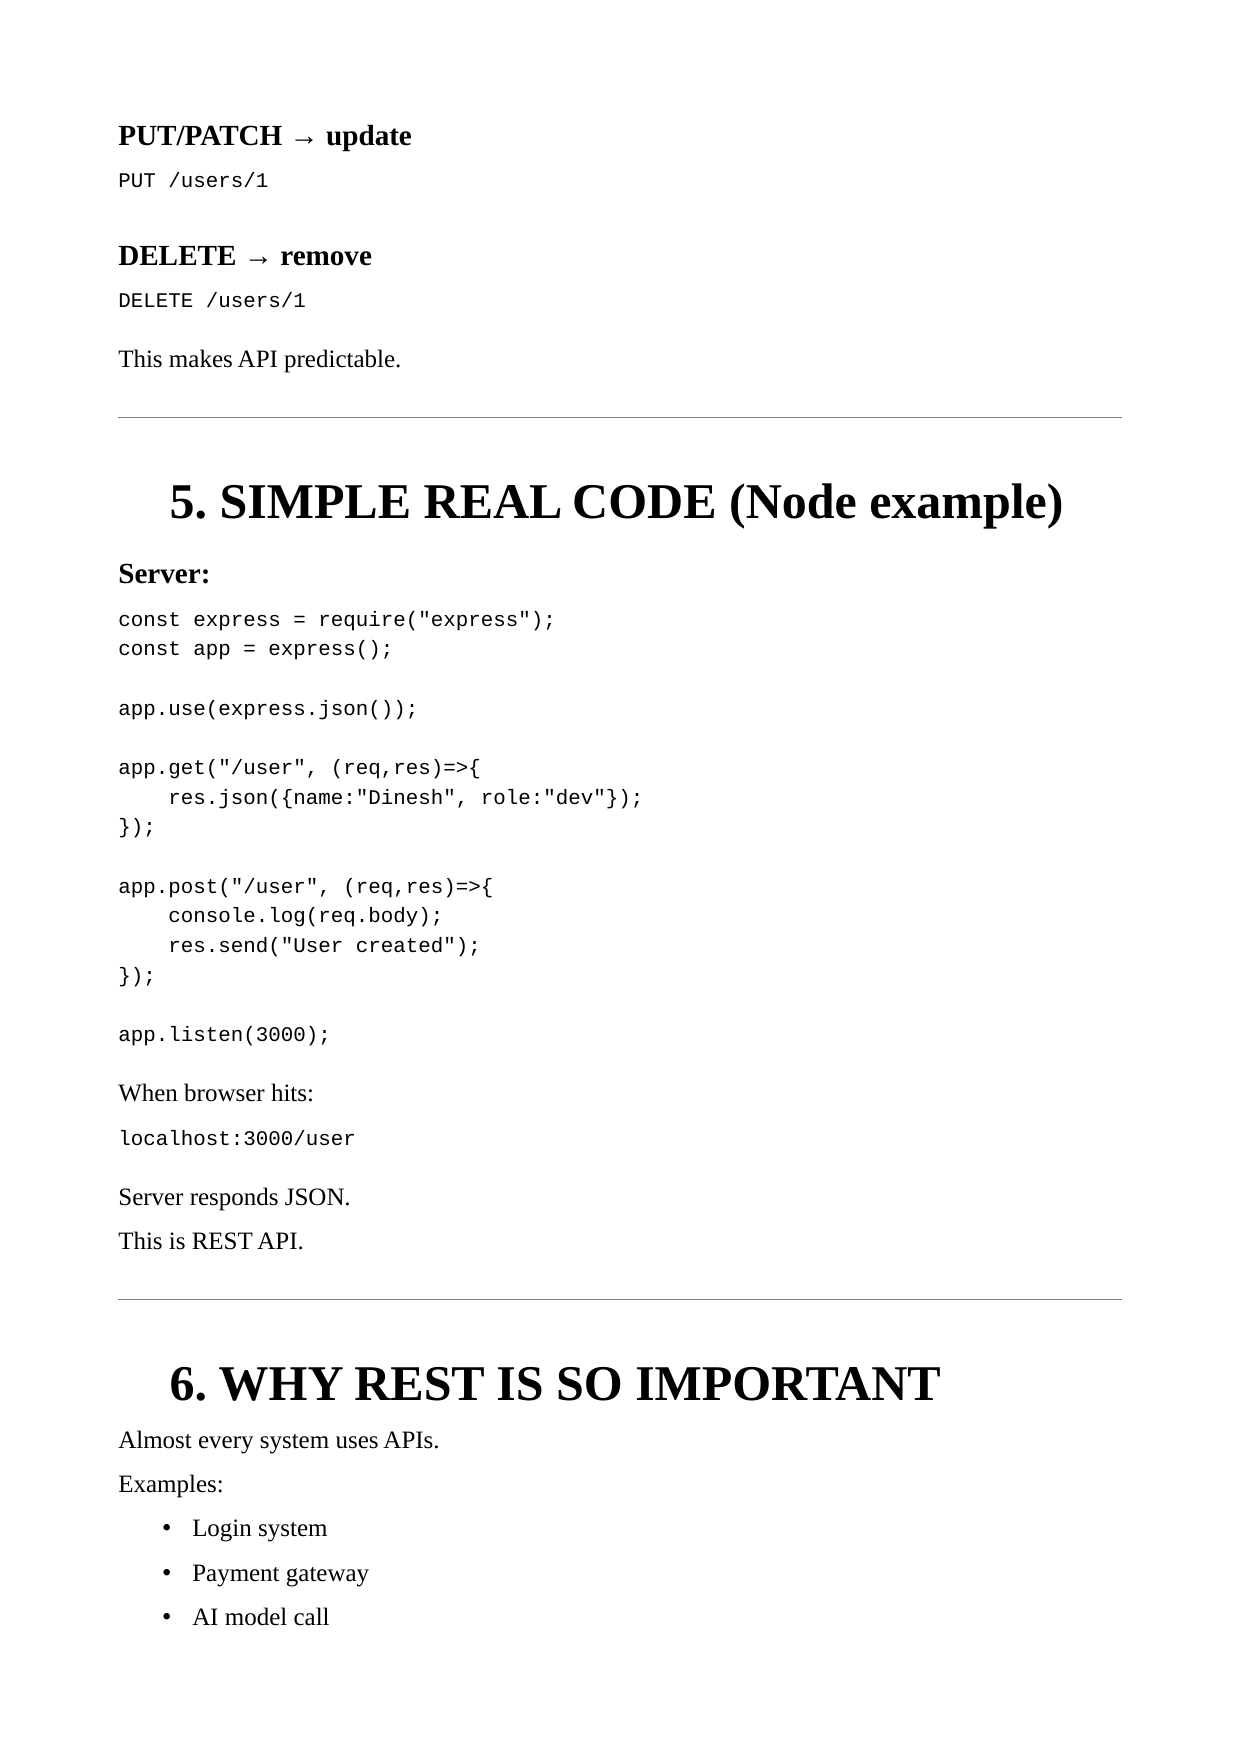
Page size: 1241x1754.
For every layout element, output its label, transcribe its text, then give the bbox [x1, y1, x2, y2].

text app.post("/user", (req,res)=>{ [118, 870, 1122, 899]
subtitle Server: [118, 557, 1122, 590]
text res.send("User created"); [118, 929, 1122, 959]
text const app = express(); [118, 632, 1122, 662]
list Payment gateway [162, 1557, 1122, 1586]
text This makes API predictable. [118, 343, 1122, 373]
text }); [118, 959, 1122, 988]
text console.log(req.body); [118, 899, 1122, 929]
text localhost:3000/user [118, 1122, 1122, 1151]
text }); [118, 810, 1122, 840]
text DELETE /users/1 [118, 284, 1122, 314]
list Login system [162, 1512, 1122, 1542]
text app.listen(3000); [118, 1018, 1122, 1048]
text PUT /users/1 [118, 164, 1122, 194]
text const express = require("express"); [118, 603, 1122, 632]
text This is REST API. [118, 1225, 1122, 1255]
list AI model call [162, 1601, 1122, 1631]
text When browser hits: [118, 1077, 1122, 1107]
subtitle PUT/PATCH → update [118, 118, 1122, 152]
subtitle DELETE → remove [118, 238, 1122, 271]
text app.get("/user", (req,res)=>{ [118, 751, 1122, 781]
text app.use(express.json()); [118, 692, 1122, 721]
text res.json({name:"Dinesh", role:"dev"}); [118, 781, 1122, 810]
text Almost every system uses APIs. [118, 1424, 1122, 1454]
text Server responds JSON. [118, 1181, 1122, 1211]
subtitle 🧠 5. SIMPLE REAL CODE (Node example) [118, 472, 1122, 529]
text Examples: [118, 1468, 1122, 1498]
subtitle 🧠 6. WHY REST IS SO IMPORTANT [118, 1354, 1122, 1411]
